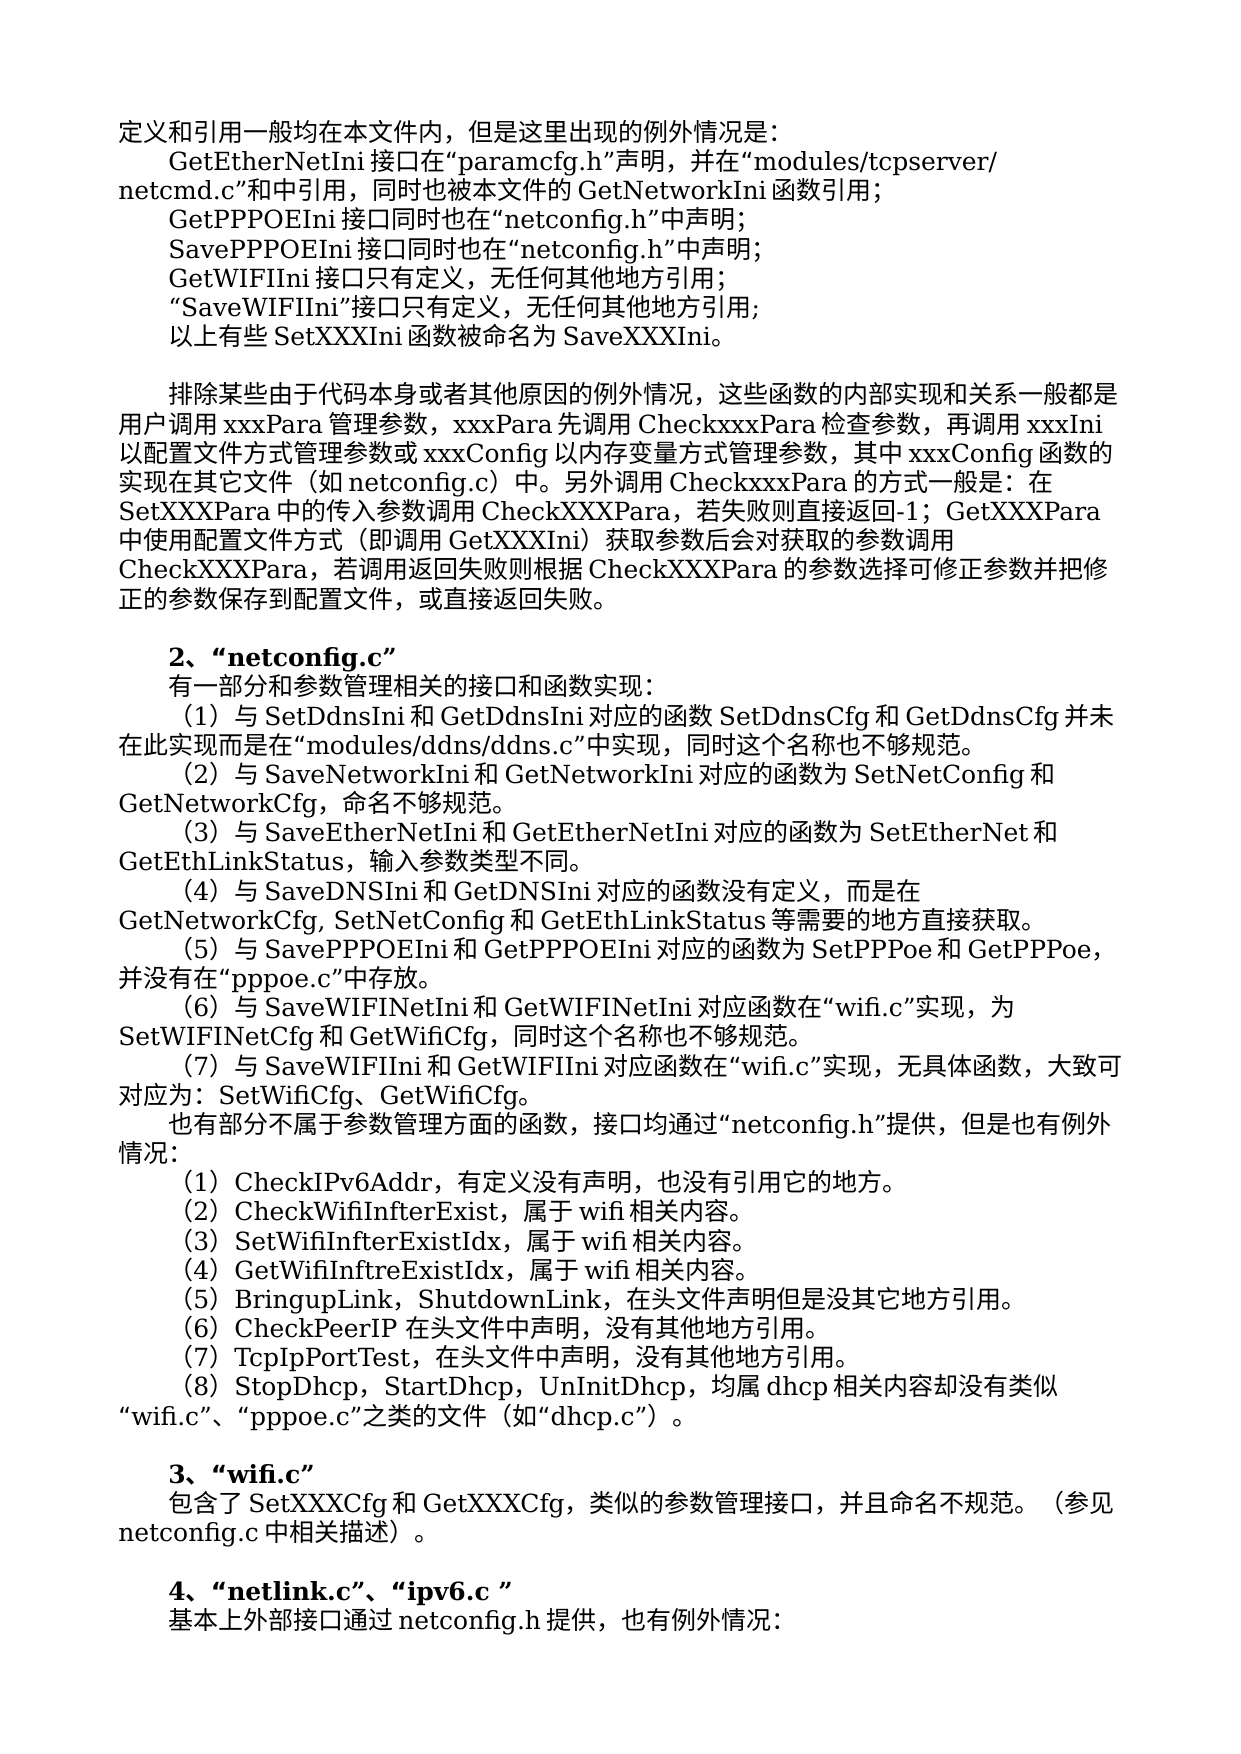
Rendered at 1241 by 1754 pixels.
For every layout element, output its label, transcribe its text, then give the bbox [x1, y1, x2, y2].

text GetEtherNetIni接口在“paramcfg.h”声明，并在“modules/tcpserver/netcmd.c”和中引用，同时也被本文件的GetNetworkIni函数引用； [118, 147, 1122, 206]
text （8）StopDhcp，StartDhcp，UnInitDhcp，均属dhcp相关内容却没有类似“wifi.c”、“pppoe.c”之类的文件（如“dhcp.c”）。 [118, 1372, 1122, 1431]
text （4）与SaveDNSIni和GetDNSIni对应的函数没有定义，而是在GetNetworkCfg, SetNetConfig和GetEthLinkStatus等需要的地方直接获取。 [118, 877, 1122, 935]
text 2、“netconfig.c” [118, 643, 1122, 672]
text GetWIFIIni接口只有定义，无任何其他地方引用； [118, 264, 1122, 293]
text （1）与SetDdnsIni和GetDdnsIni对应的函数SetDdnsCfg和GetDdnsCfg并未在此实现而是在“modules/ddns/ddns.c”中实现，同时这个名称也不够规范。 [118, 702, 1122, 760]
text （4）GetWifiInftreExistIdx，属于wifi相关内容。 [118, 1256, 1122, 1285]
text （7）TcpIpPortTest，在头文件中声明，没有其他地方引用。 [118, 1343, 1122, 1372]
text （2）CheckWifiInfterExist，属于wifi相关内容。 [118, 1197, 1122, 1227]
text SavePPPOEIni接口同时也在“netconfig.h”中声明； [118, 235, 1122, 264]
text （2）与SaveNetworkIni和GetNetworkIni对应的函数为SetNetConfig和GetNetworkCfg，命名不够规范。 [118, 760, 1122, 818]
text 有一部分和参数管理相关的接口和函数实现： [118, 672, 1122, 702]
text “SaveWIFIIni”接口只有定义，无任何其他地方引用; [118, 293, 1122, 322]
text （7）与SaveWIFIIni和GetWIFIIni对应函数在“wifi.c”实现，无具体函数，大致可对应为：SetWifiCfg、GetWifiCfg。 [118, 1052, 1122, 1110]
text （3）SetWifiInfterExistIdx，属于wifi相关内容。 [118, 1227, 1122, 1256]
text 排除某些由于代码本身或者其他原因的例外情况，这些函数的内部实现和关系一般都是用户调用xxxPara管理参数，xxxPara先调用CheckxxxPara检查参数，再调用xxxIni以配置文件方式管理参数或xxxConfig以内存变量方式管理参数，其中xxxConfig函数的实现在其它文件（如netconfig.c）中。另外调用CheckxxxPara的方式一般是：在SetXXXPara中的传入参数调用CheckXXXPara，若失败则直接返回-1；GetXXXPara中使用配置文件方式（即调用GetXXXIni）获取参数后会对获取的参数调用CheckXXXPara，若调用返回失败则根据CheckXXXPara的参数选择可修正参数并把修正的参数保存到配置文件，或直接返回失败。 [118, 381, 1122, 614]
text GetPPPOEIni接口同时也在“netconfig.h”中声明； [118, 206, 1122, 235]
text （5）与SavePPPOEIni和GetPPPOEIni对应的函数为SetPPPoe和GetPPPoe，并没有在“pppoe.c”中存放。 [118, 935, 1122, 993]
text （3）与SaveEtherNetIni和GetEtherNetIni对应的函数为SetEtherNet和GetEthLinkStatus，输入参数类型不同。 [118, 818, 1122, 877]
text 基本上外部接口通过netconfig.h提供，也有例外情况： [118, 1606, 1122, 1635]
text 3、“wifi.c” [118, 1460, 1122, 1489]
text 也有部分不属于参数管理方面的函数，接口均通过“netconfig.h”提供，但是也有例外情况： [118, 1110, 1122, 1168]
text 4、“netlink.c”、“ipv6.c ” [118, 1577, 1122, 1606]
text 包含了SetXXXCfg和GetXXXCfg，类似的参数管理接口，并且命名不规范。（参见netconfig.c中相关描述）。 [118, 1489, 1122, 1548]
text （5）BringupLink，ShutdownLink，在头文件声明但是没其它地方引用。 [118, 1285, 1122, 1314]
text 以上有些SetXXXIni函数被命名为SaveXXXIni。 [118, 322, 1122, 351]
text （1）CheckIPv6Addr，有定义没有声明，也没有引用它的地方。 [118, 1168, 1122, 1197]
text （6）与SaveWIFINetIni和GetWIFINetIni对应函数在“wifi.c”实现，为SetWIFINetCfg和GetWifiCfg，同时这个名称也不够规范。 [118, 993, 1122, 1052]
text （6）CheckPeerIP 在头文件中声明，没有其他地方引用。 [118, 1314, 1122, 1343]
text 定义和引用一般均在本文件内，但是这里出现的例外情况是： [118, 118, 1122, 147]
